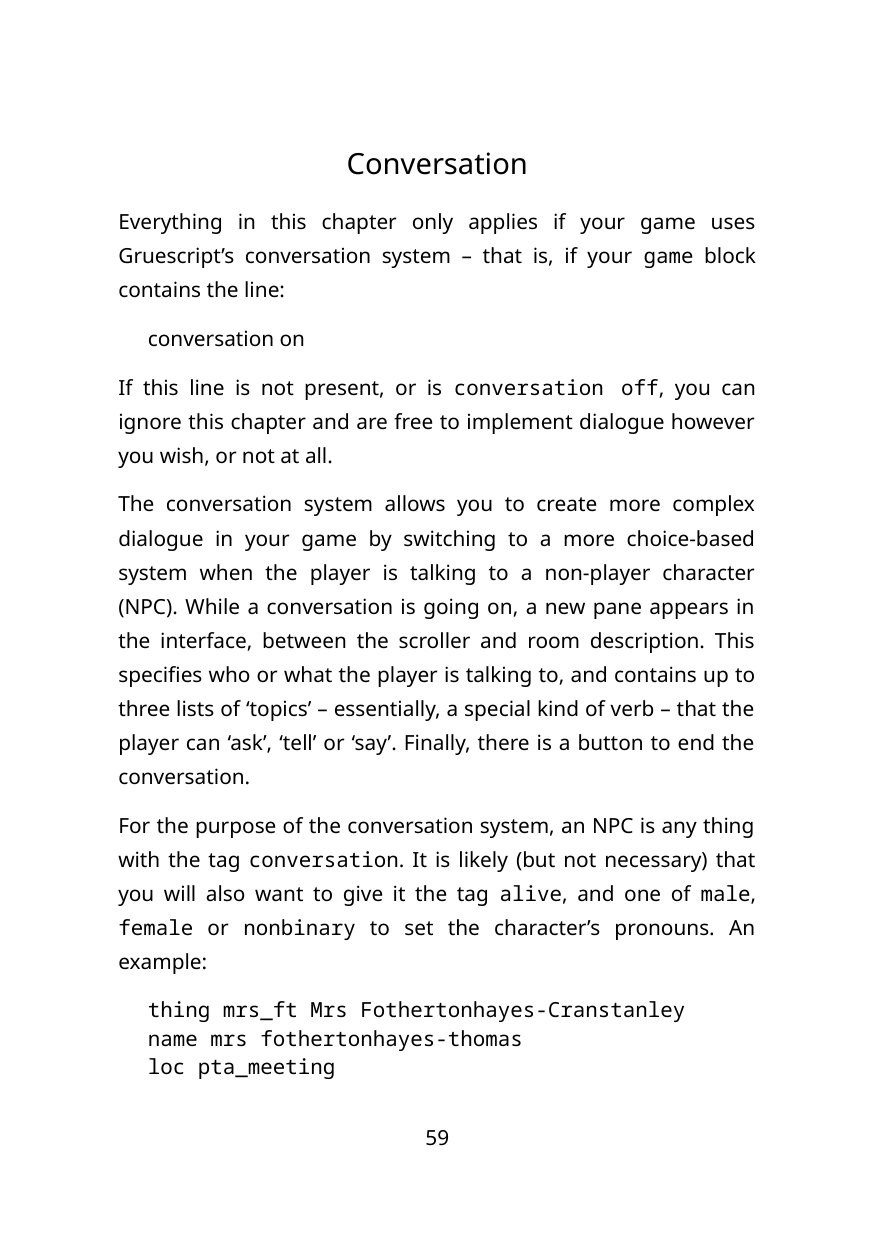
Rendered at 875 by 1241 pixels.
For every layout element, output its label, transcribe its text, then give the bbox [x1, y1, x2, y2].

text If this line is not present, or is conversation off, you can ignore this chapter and are free to implement dialogue however you wish, or not at all. [118, 373, 756, 469]
text For the purpose of the conversation system, an NPC is any thing with the tag conversation. It is likely (but not necessary) that you will also want to give it the tag alive, and one of male, female or nonbinary to set the character’s pronouns. An example: [118, 811, 756, 975]
text Everything in this chapter only applies if your game uses Gruescript’s conversation system – that is, if your game block contains the line: [118, 207, 756, 304]
text conversation on [148, 324, 756, 353]
text The conversation system allows you to create more complex dialogue in your game by switching to a more choice-based system when the player is talking to a non-player character (NPC). While a conversation is going on, a new pane appears in the interface, between the scroller and room description. This specifies who or what the player is talking to, and contains up to three lists of ‘topics’ – essentially, a special kind of verb – that the player can ‘ask’, ‘tell’ or ‘say’. Finally, there is a button to end the conversation. [118, 489, 756, 791]
text loc pta_meeting [148, 1052, 756, 1081]
subtitle Conversation [118, 143, 756, 183]
text name mrs fothertonhayes-thomas [148, 1024, 756, 1052]
text thing mrs_ft Mrs Fothertonhayes-Cranstanley [148, 996, 756, 1024]
